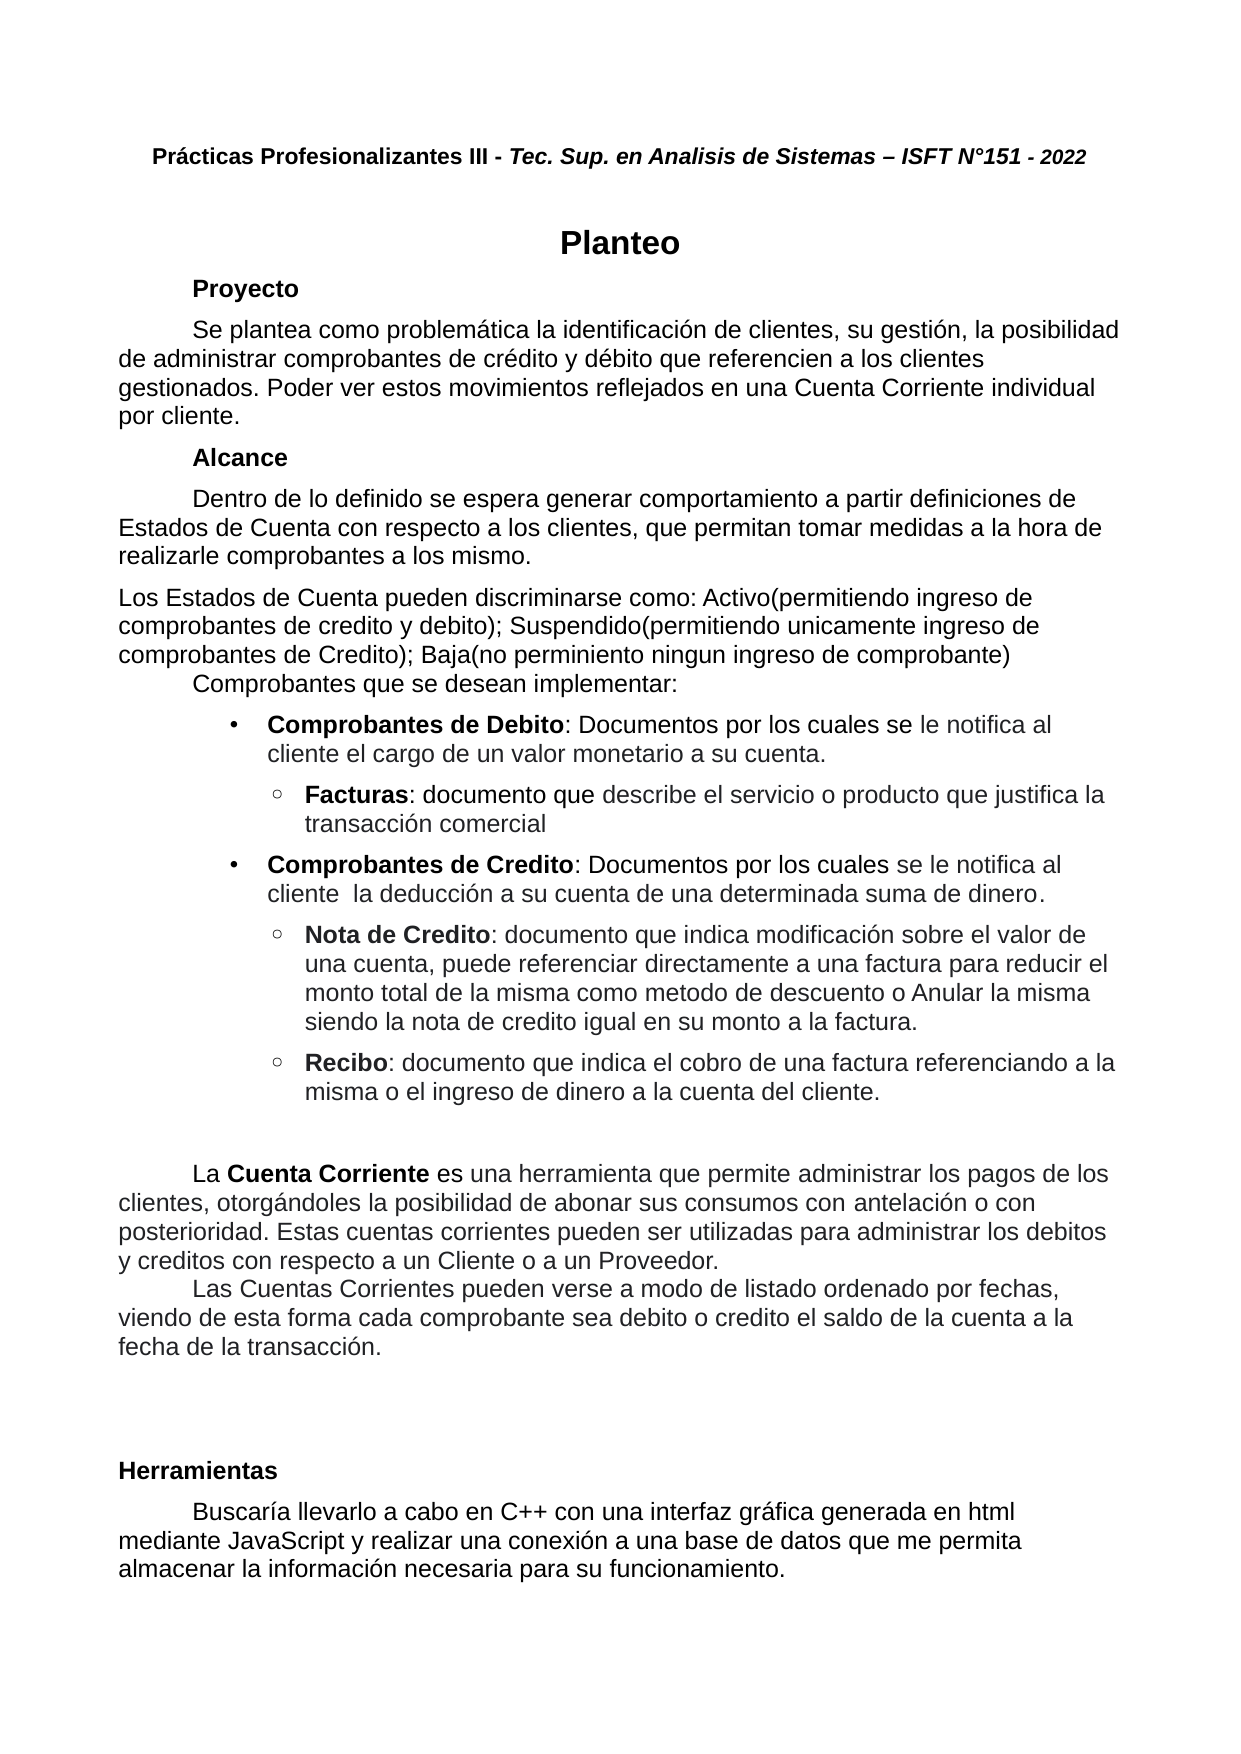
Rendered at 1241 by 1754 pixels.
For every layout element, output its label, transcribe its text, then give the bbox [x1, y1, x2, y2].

text Los Estados de Cuenta pueden discriminarse como: Activo(permitiendo ingreso de comprobantes de credito y debito); Suspendido(permitiendo unicamente ingreso de comprobantes de Credito); Baja(no perminiento ningun ingreso de comprobante) Comprobantes que se desean implementar: [118, 583, 1122, 698]
text La Cuenta Corriente es una herramienta que permite administrar los pagos de los clientes, otorgándoles la posibilidad de abonar sus consumos con antelación o con posterioridad. Estas cuentas corrientes pueden ser utilizadas para administrar los debitos y creditos con respecto a un Cliente o a un Proveedor. Las Cuentas Corrientes pueden verse a modo de listado ordenado por fechas, viendo de esta forma cada comprobante sea debito o credito el saldo de la cuenta a la fecha de la transacción. [118, 1159, 1122, 1361]
list Facturas: documento que describe el servicio o producto que justifica la transacción comercial [267, 780, 1122, 838]
list Comprobantes de Debito: Documentos por los cuales se le notifica al cliente el cargo de un valor monetario a su cuenta. [229, 710, 1122, 768]
text Dentro de lo definido se espera generar comportamiento a partir definiciones de Estados de Cuenta con respecto a los clientes, que permitan tomar medidas a la hora de realizarle comprobantes a los mismo. [118, 484, 1122, 570]
text Se plantea como problemática la identificación de clientes, su gestión, la posibilidad de administrar comprobantes de crédito y débito que referencien a los clientes gestionados. Poder ver estos movimientos reflejados en una Cuenta Corriente individual por cliente. [118, 315, 1122, 430]
list Nota de Credito: documento que indica modificación sobre el valor de una cuenta, puede referenciar directamente a una factura para reducir el monto total de la misma como metodo de descuento o Anular la misma siendo la nota de credito igual en su monto a la factura. [267, 920, 1122, 1036]
list Comprobantes de Credito: Documentos por los cuales se le notifica al cliente la deducción a su cuenta de una determinada suma de dinero. [229, 850, 1122, 908]
text Buscaría llevarlo a cabo en C++ con una interfaz gráfica generada en html mediante JavaScript y realizar una conexión a una base de datos que me permita almacenar la información necesaria para su funcionamiento. [118, 1497, 1122, 1612]
text Alcance [118, 443, 1122, 471]
list Recibo: documento que indica el cobro de una factura referenciando a la misma o el ingreso de dinero a la cuenta del cliente. [267, 1048, 1122, 1106]
subtitle Planteo [118, 223, 1122, 261]
text Proyecto [118, 274, 1122, 303]
text Herramientas [118, 1456, 1122, 1484]
